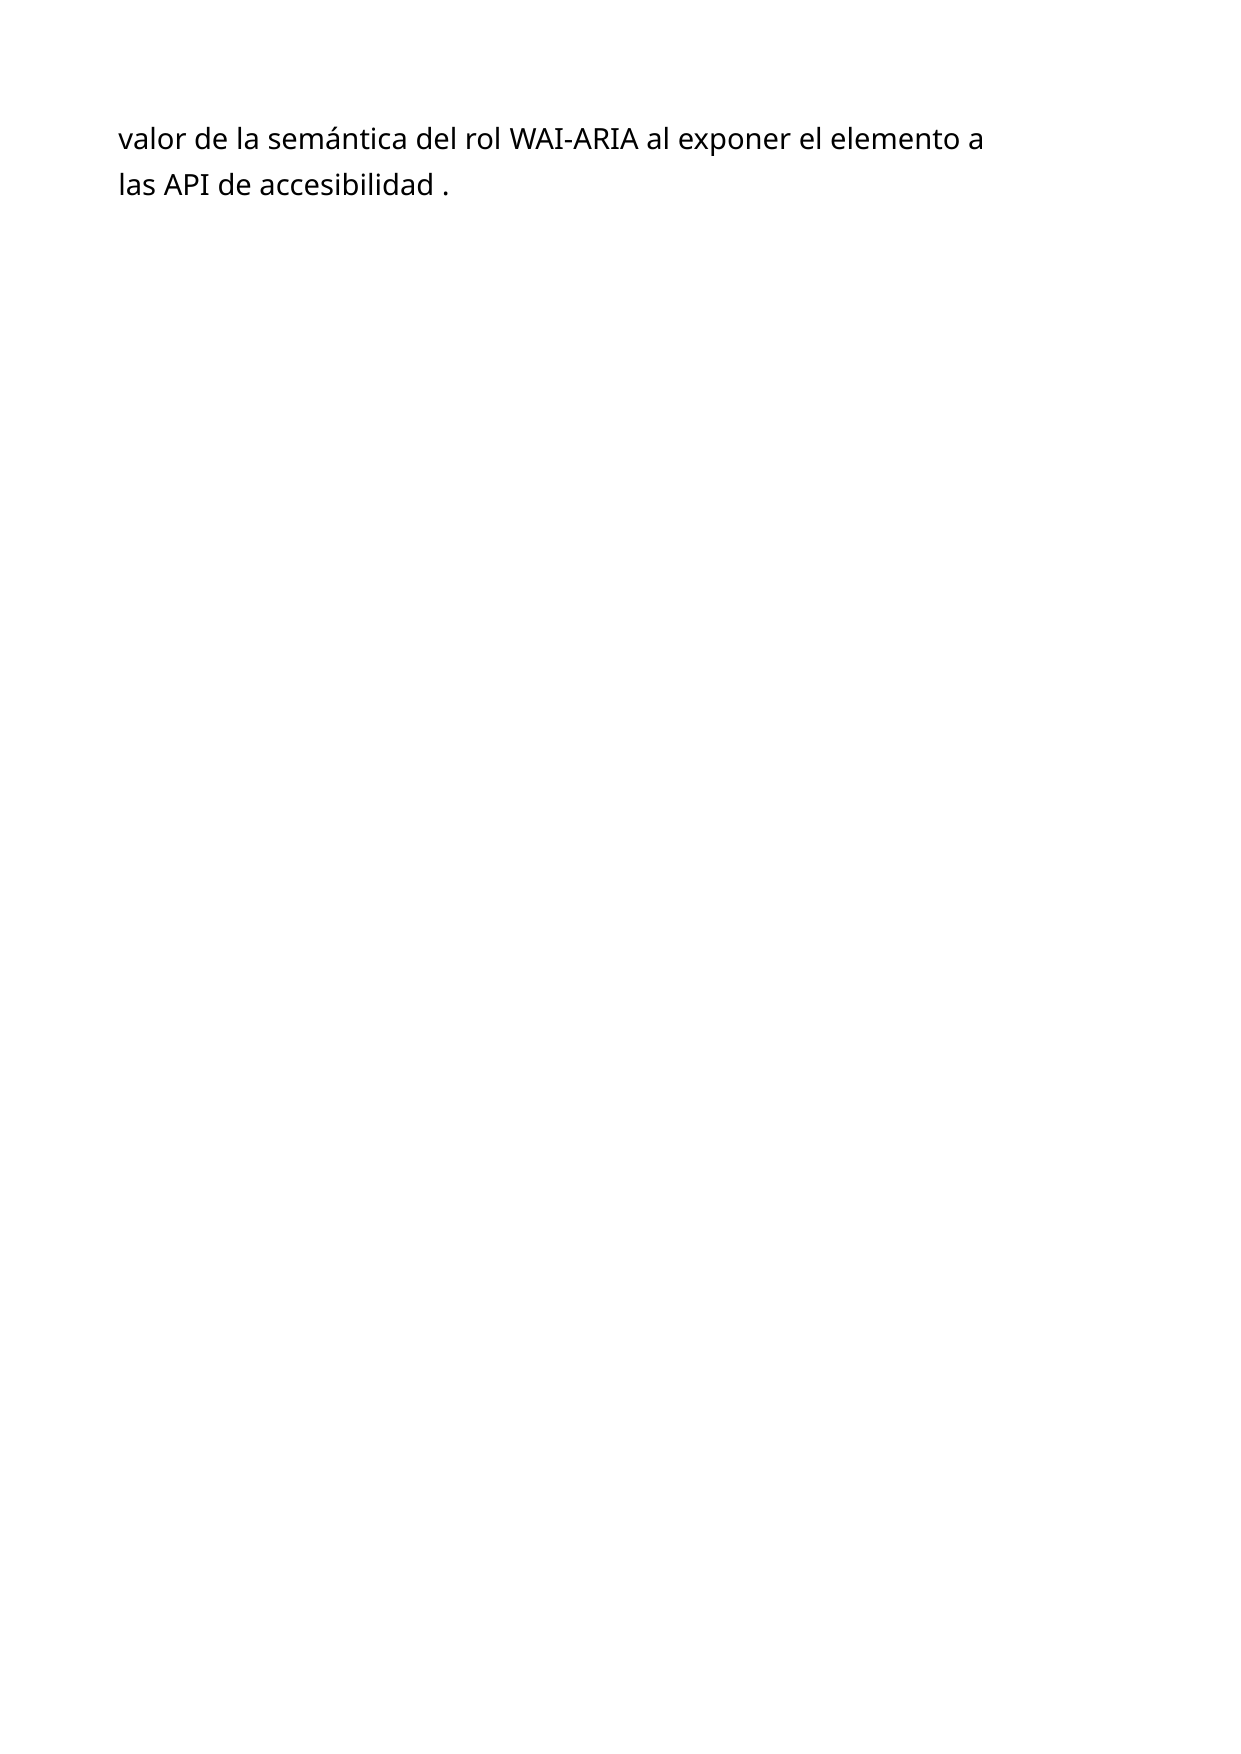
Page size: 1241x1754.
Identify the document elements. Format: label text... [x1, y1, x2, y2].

text valor de la semántica del rol WAI-ARIA al exponer el elemento a las API de accesibilidad . [118, 118, 1122, 203]
